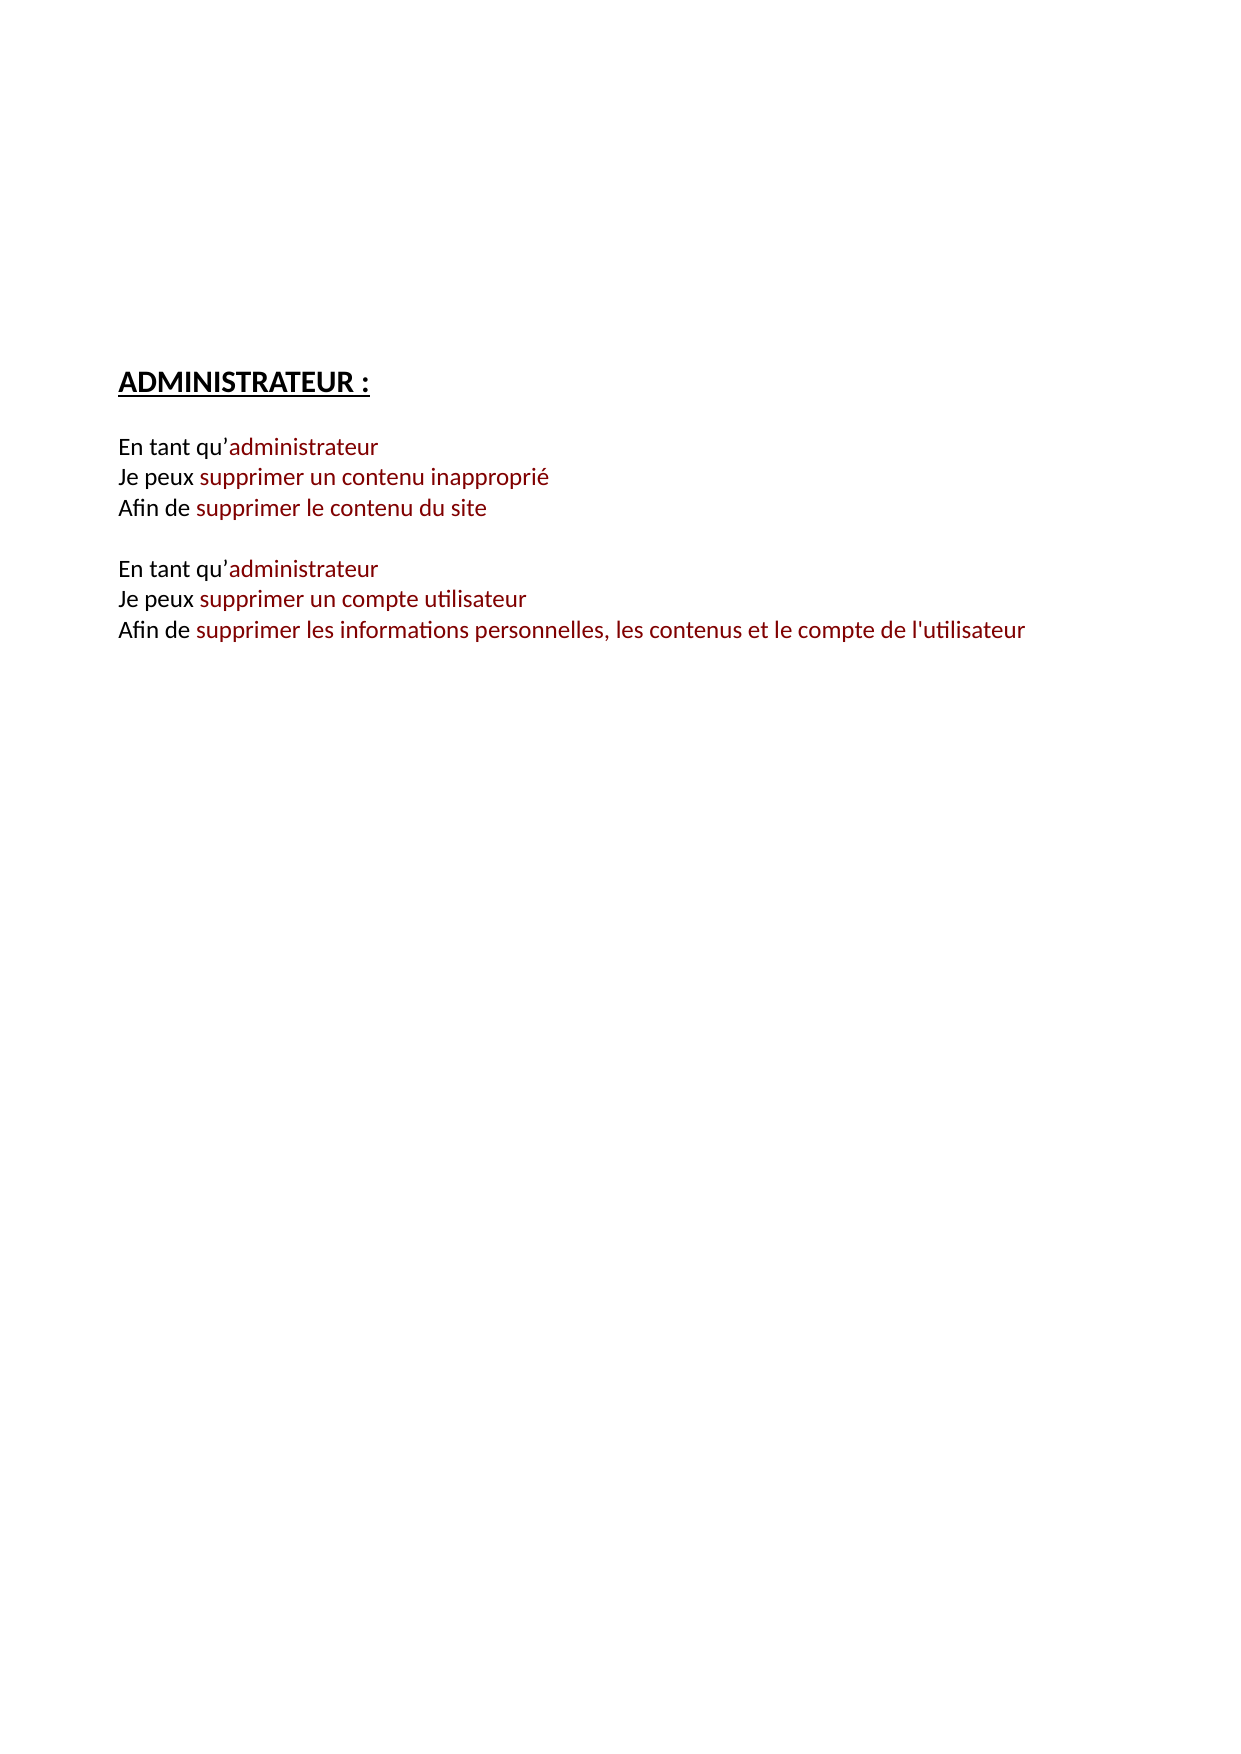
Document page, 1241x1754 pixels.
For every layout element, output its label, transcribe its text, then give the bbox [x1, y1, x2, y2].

text Afin de supprimer le contenu du site [118, 492, 1122, 522]
text ADMINISTRATEUR : [118, 362, 1122, 400]
text Je peux supprimer un compte utilisateur [118, 583, 1122, 614]
text En tant qu’administrateur [118, 553, 1122, 583]
text En tant qu’administrateur [118, 431, 1122, 461]
text Afin de supprimer les informations personnelles, les contenus et le compte de l'utilisateur [118, 614, 1122, 644]
text Je peux supprimer un contenu inapproprié [118, 461, 1122, 492]
